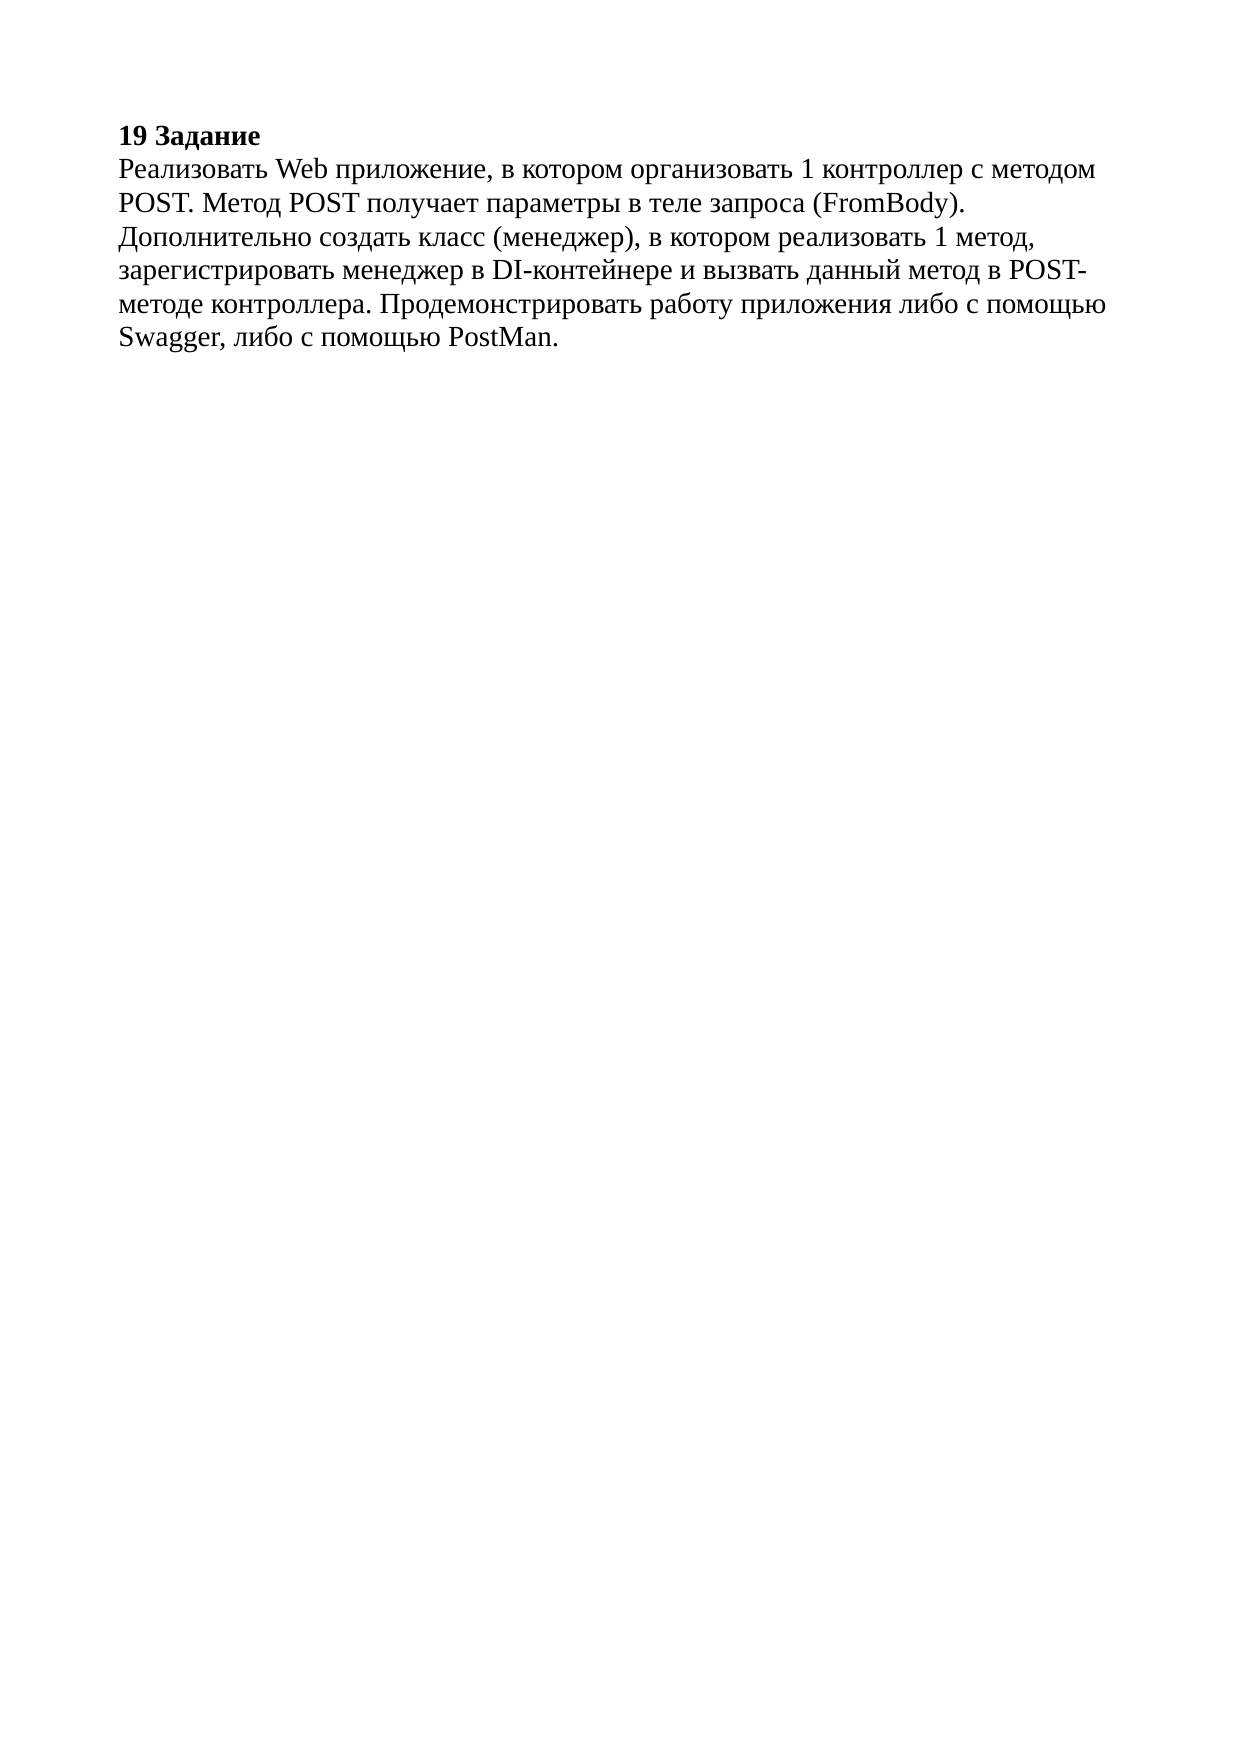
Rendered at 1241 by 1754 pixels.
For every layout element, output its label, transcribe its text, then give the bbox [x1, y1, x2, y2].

text Реализовать Web приложение, в котором организовать 1 контроллер с методом POST. Метод POST получает параметры в теле запроса (FromBody). Дополнительно создать класс (менеджер), в котором реализовать 1 метод, зарегистрировать менеджер в DI-контейнере и вызвать данный метод в POST-методе контроллера. Продемонстрировать работу приложения либо с помощью Swagger, либо с помощью PostMan. [118, 152, 1122, 353]
text 19 Задание [118, 118, 1122, 152]
